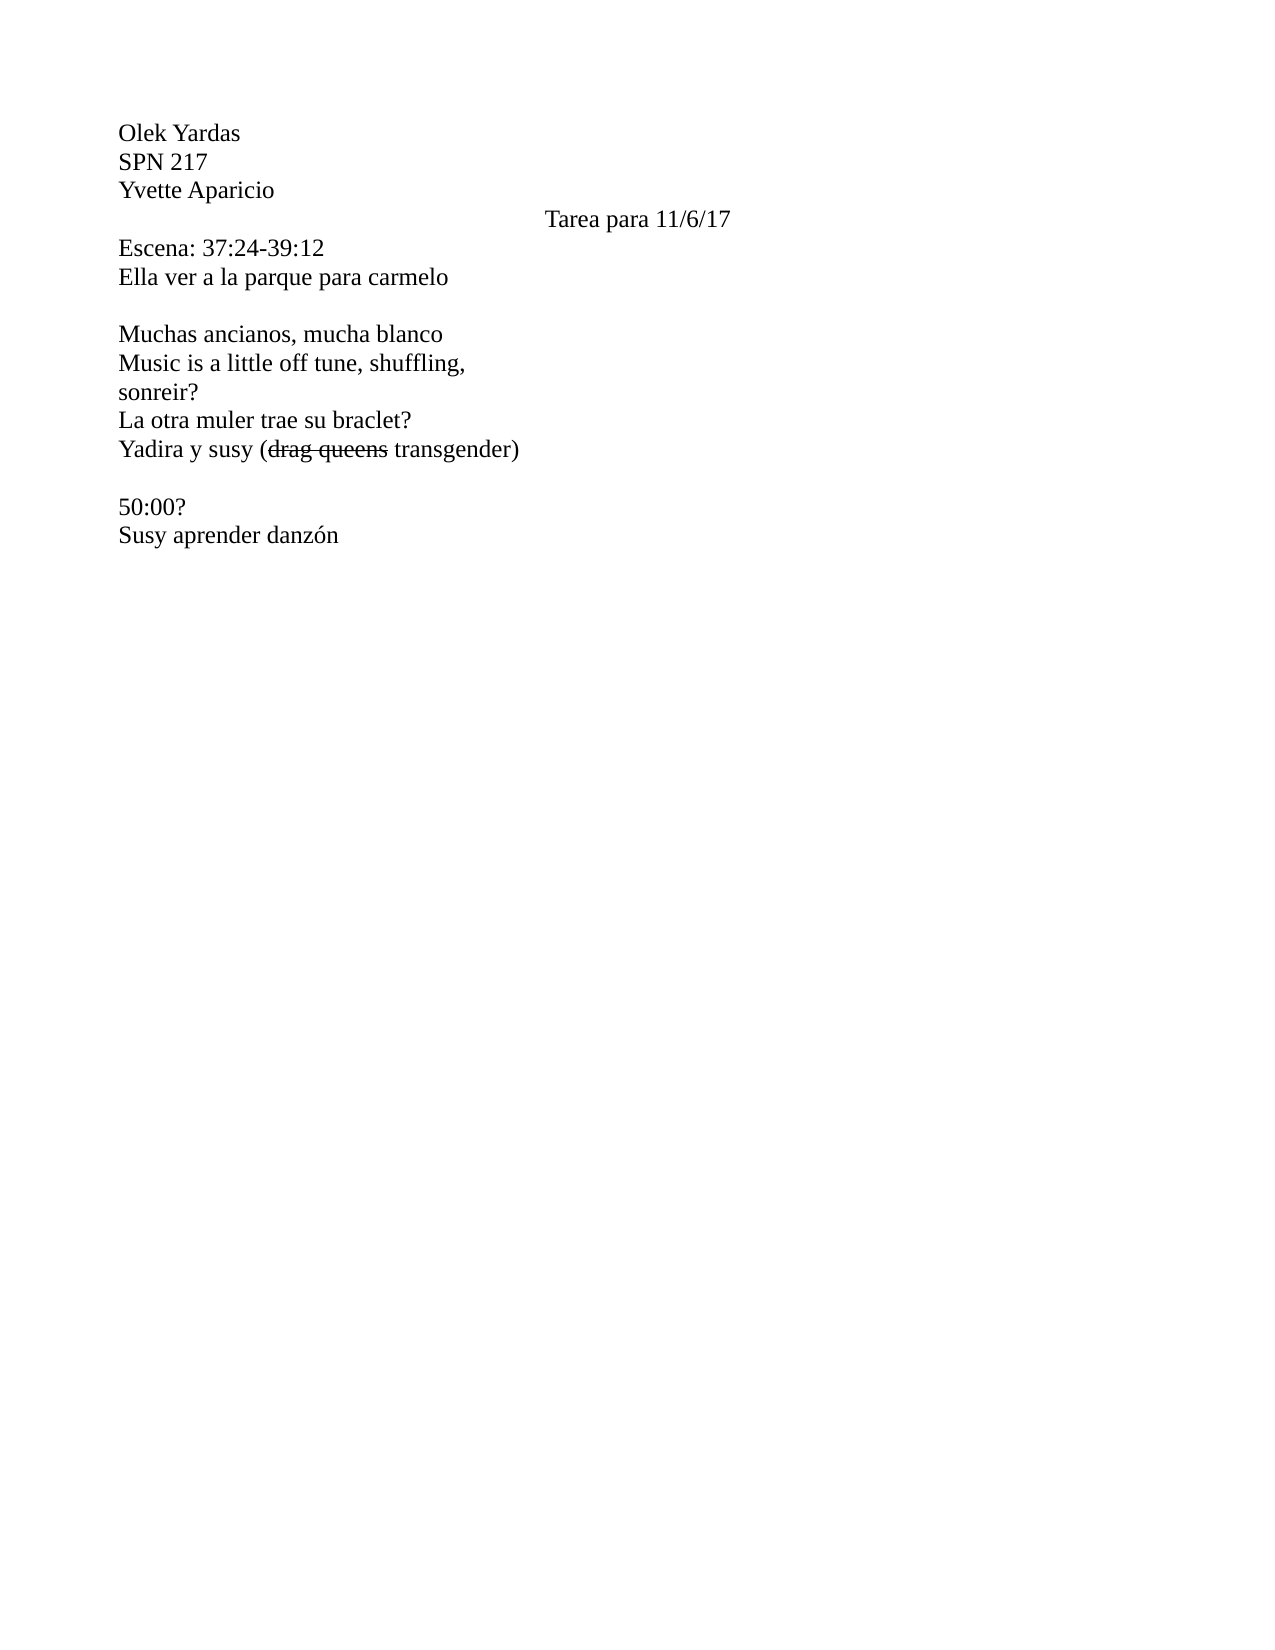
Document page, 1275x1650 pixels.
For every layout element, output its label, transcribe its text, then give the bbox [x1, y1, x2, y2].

text Olek Yardas [118, 118, 1157, 147]
text Yadira y susy (drag queens transgender) [118, 434, 1157, 463]
text Ella ver a la parque para carmelo [118, 262, 1157, 291]
text Music is a little off tune, shuffling, [118, 348, 1157, 377]
text Muchas ancianos, mucha blanco [118, 319, 1157, 348]
text Escena: 37:24-39:12 [118, 233, 1157, 262]
text Tarea para 11/6/17 [118, 204, 1157, 233]
text sonreir? [118, 377, 1157, 406]
text Yvette Aparicio [118, 176, 1157, 204]
text SPN 217 [118, 147, 1157, 176]
text Susy aprender danzón [118, 521, 1157, 549]
text 50:00? [118, 492, 1157, 521]
text La otra muler trae su braclet? [118, 406, 1157, 434]
